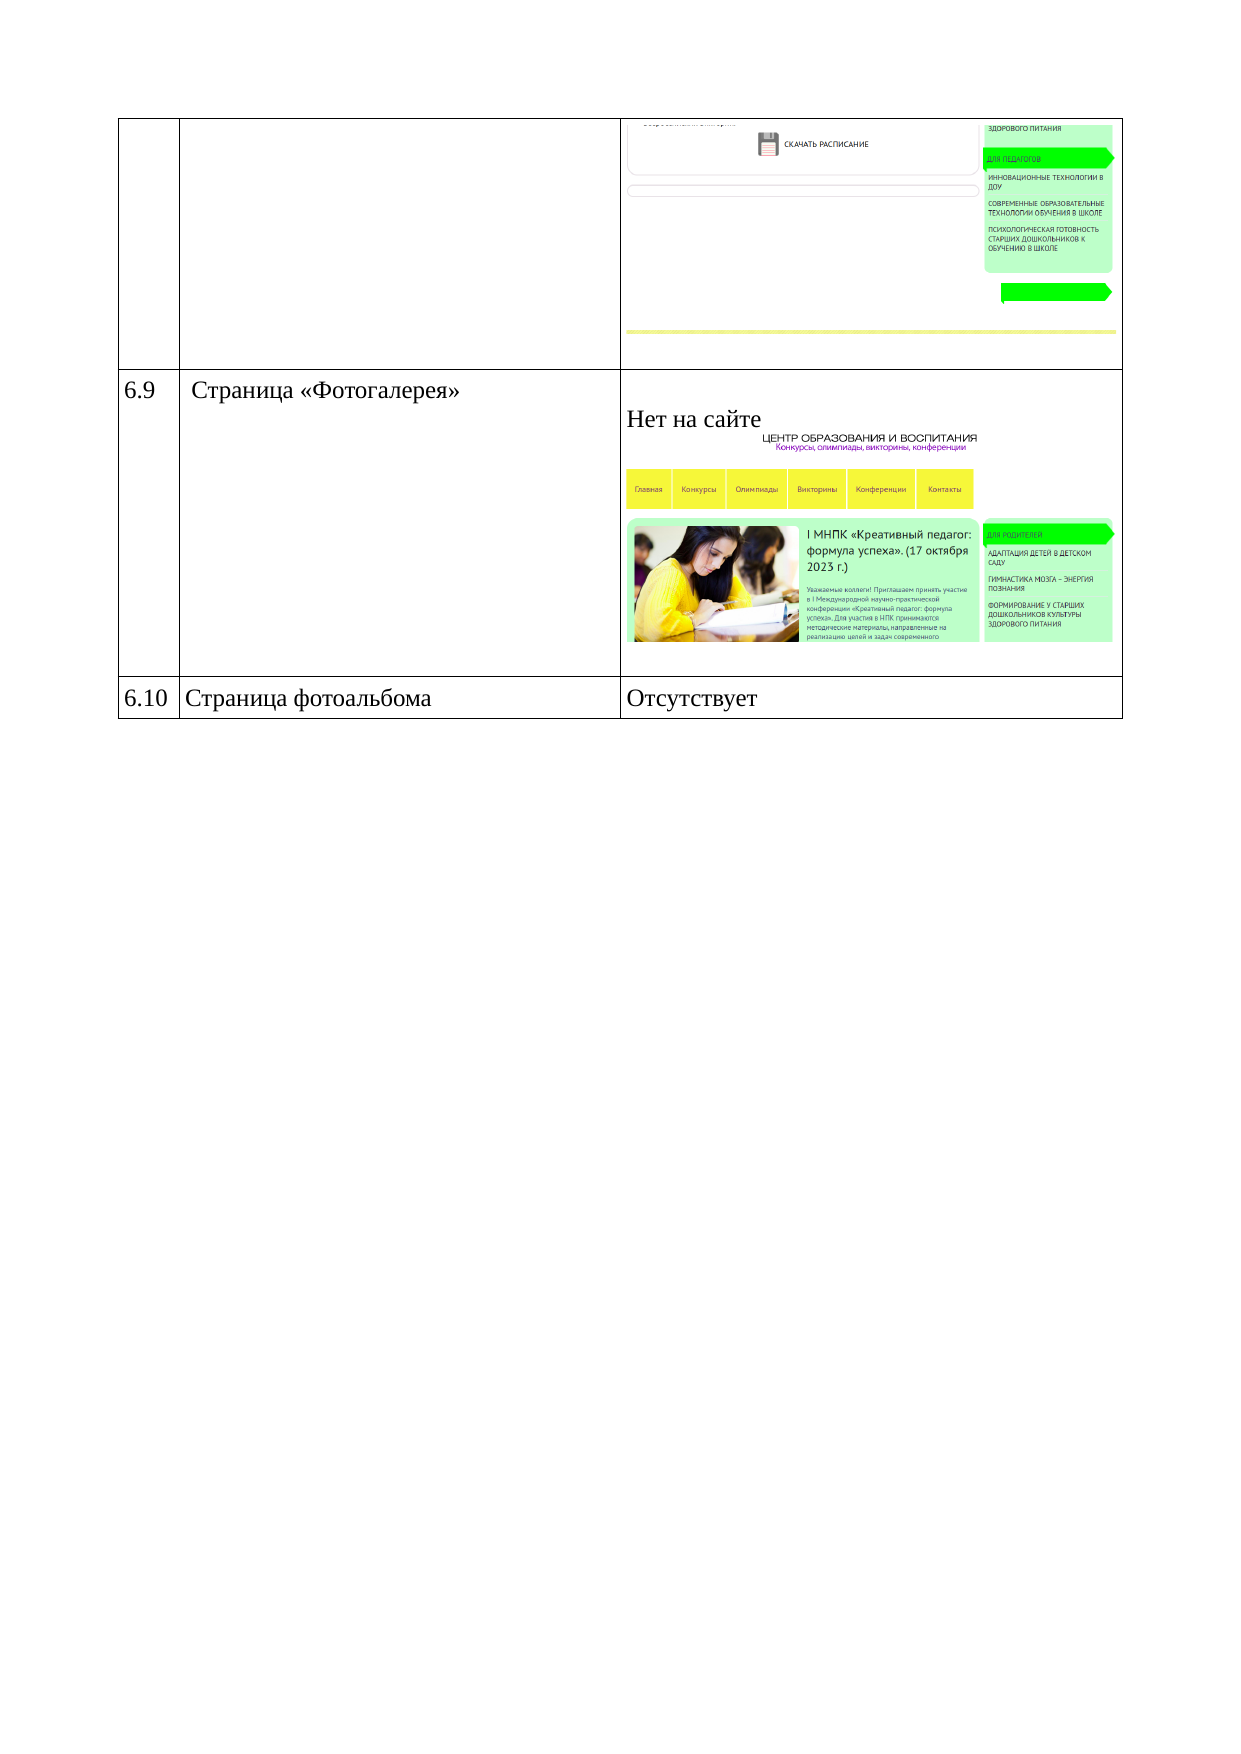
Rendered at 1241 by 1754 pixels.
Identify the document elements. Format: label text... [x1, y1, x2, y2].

table_cell [119, 119, 179, 368]
table_cell Страница «Фотогалерея» [180, 370, 620, 676]
table_cell 6.9 [119, 370, 179, 676]
table_cell Отсутствует [621, 677, 1122, 717]
table_cell Страница фотоальбома [180, 677, 620, 717]
picture [626, 432, 1117, 642]
table_cell [180, 119, 620, 368]
picture [626, 125, 1117, 334]
table_cell Нет на сайте [621, 370, 1122, 676]
table_cell [621, 119, 1122, 368]
table_cell 6.10 [119, 677, 179, 717]
